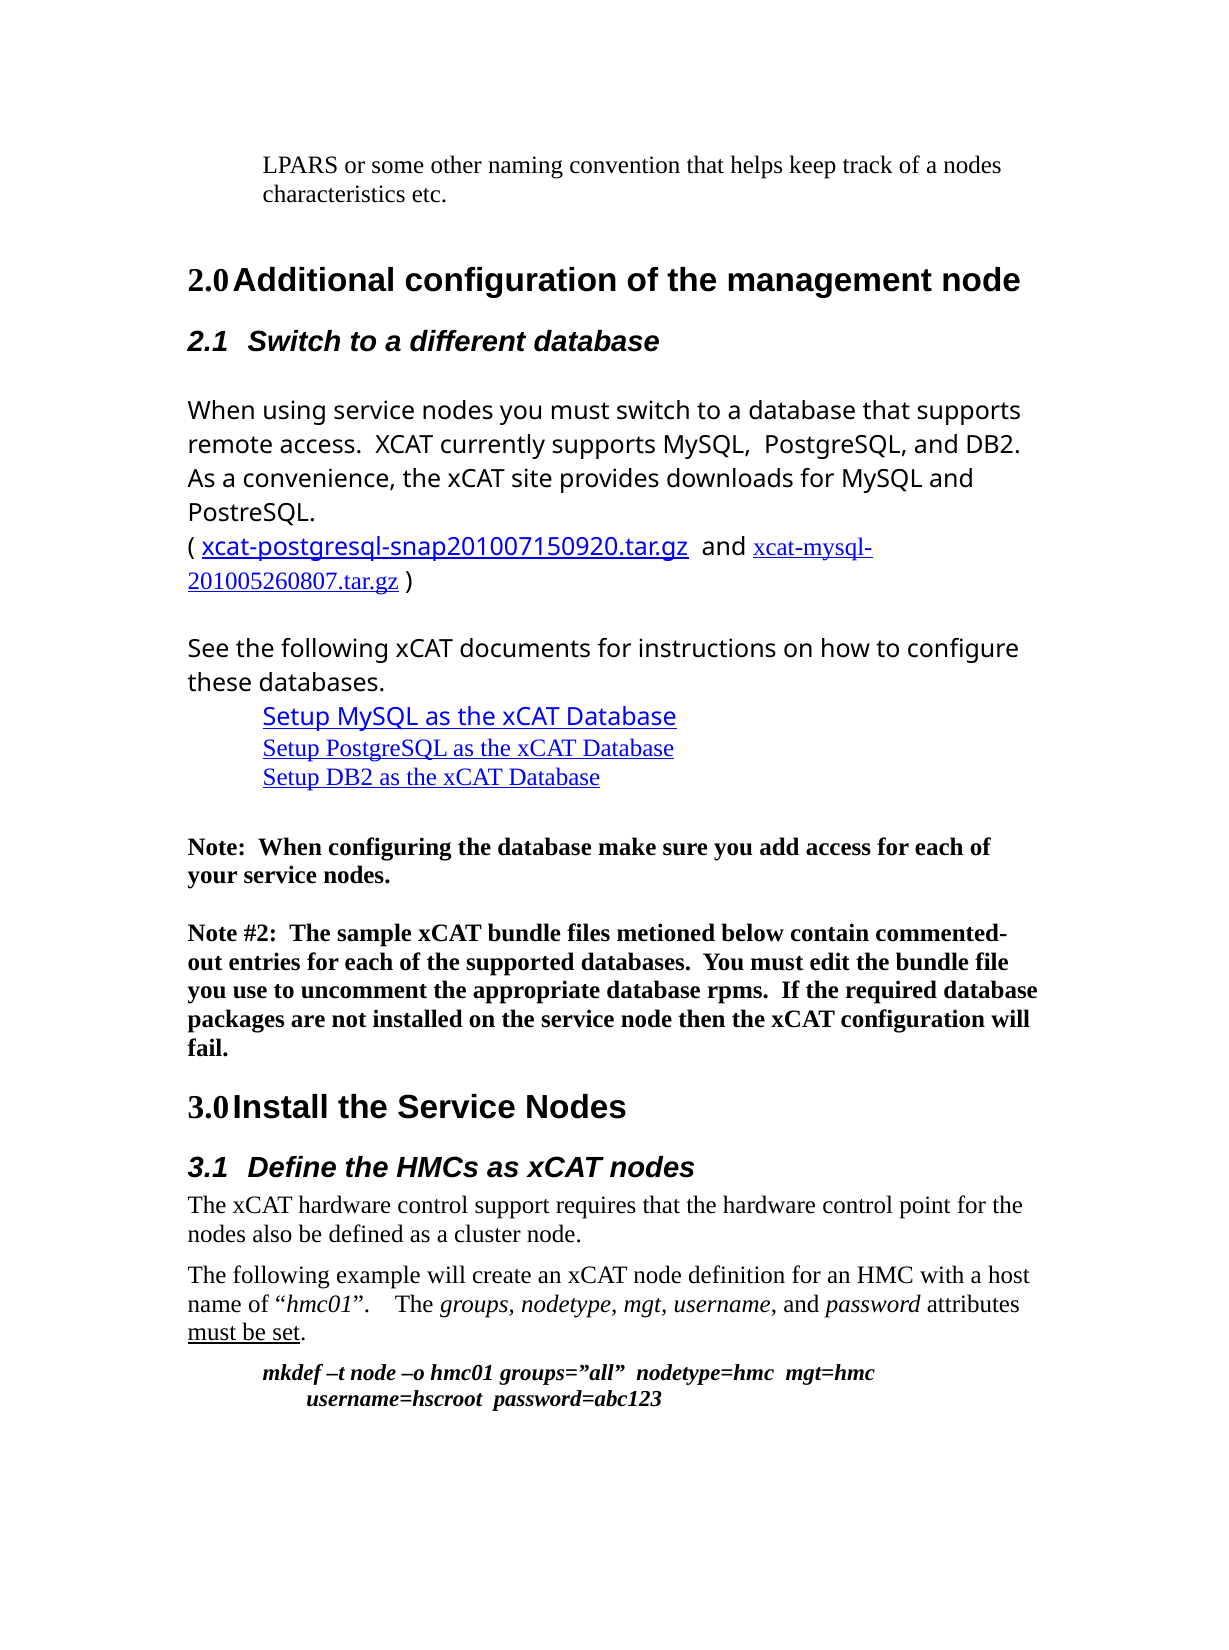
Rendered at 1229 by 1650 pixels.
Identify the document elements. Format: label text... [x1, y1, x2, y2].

text See the following xCAT documents for instructions on how to configure these databases. [187, 631, 1041, 699]
list Setup DB2 as the xCAT Database [233, 762, 1041, 790]
text When using service nodes you must switch to a database that supports remote access. XCAT currently supports MySQL, PostgreSQL, and DB2. As a convenience, the xCAT site provides downloads for MySQL and PostreSQL. [187, 392, 1041, 528]
list mkdef –t node –o hmc01 groups=”all” nodetype=hmc mgt=hmc username=hscroot password=abc123 [262, 1359, 1041, 1411]
list LPARS or some other naming convention that helps keep track of a nodes characteristics etc. [225, 150, 1041, 207]
subtitle Additional configuration of the management node [187, 260, 1041, 299]
list The xCAT hardware control support requires that the hardware control point for the nodes also be defined as a cluster node. [187, 1190, 1041, 1247]
text ( xcat-postgresql-snap201007150920.tar.gz and xcat-mysql-201005260807.tar.gz ) [187, 528, 1041, 597]
list Setup MySQL as the xCAT Database [233, 699, 1041, 733]
text Note: When configuring the database make sure you add access for each of your service nodes. [187, 832, 1041, 889]
list Setup PostgreSQL as the xCAT Database [233, 733, 1041, 762]
list The following example will create an xCAT node definition for an HMC with a host name of “hmc01”. The groups, nodetype, mgt, username, and password attributes must be set. [187, 1260, 1041, 1346]
subtitle Define the HMCs as xCAT nodes [187, 1150, 1041, 1184]
subtitle Install the Service Nodes [187, 1087, 1041, 1125]
subtitle Switch to a different database [187, 324, 1041, 357]
text Note #2: The sample xCAT bundle files metioned below contain commented-out entries for each of the supported databases. You must edit the bundle file you use to uncomment the appropriate database rpms. If the required database packages are not installed on the service node then the xCAT configuration will fail. [187, 918, 1041, 1062]
